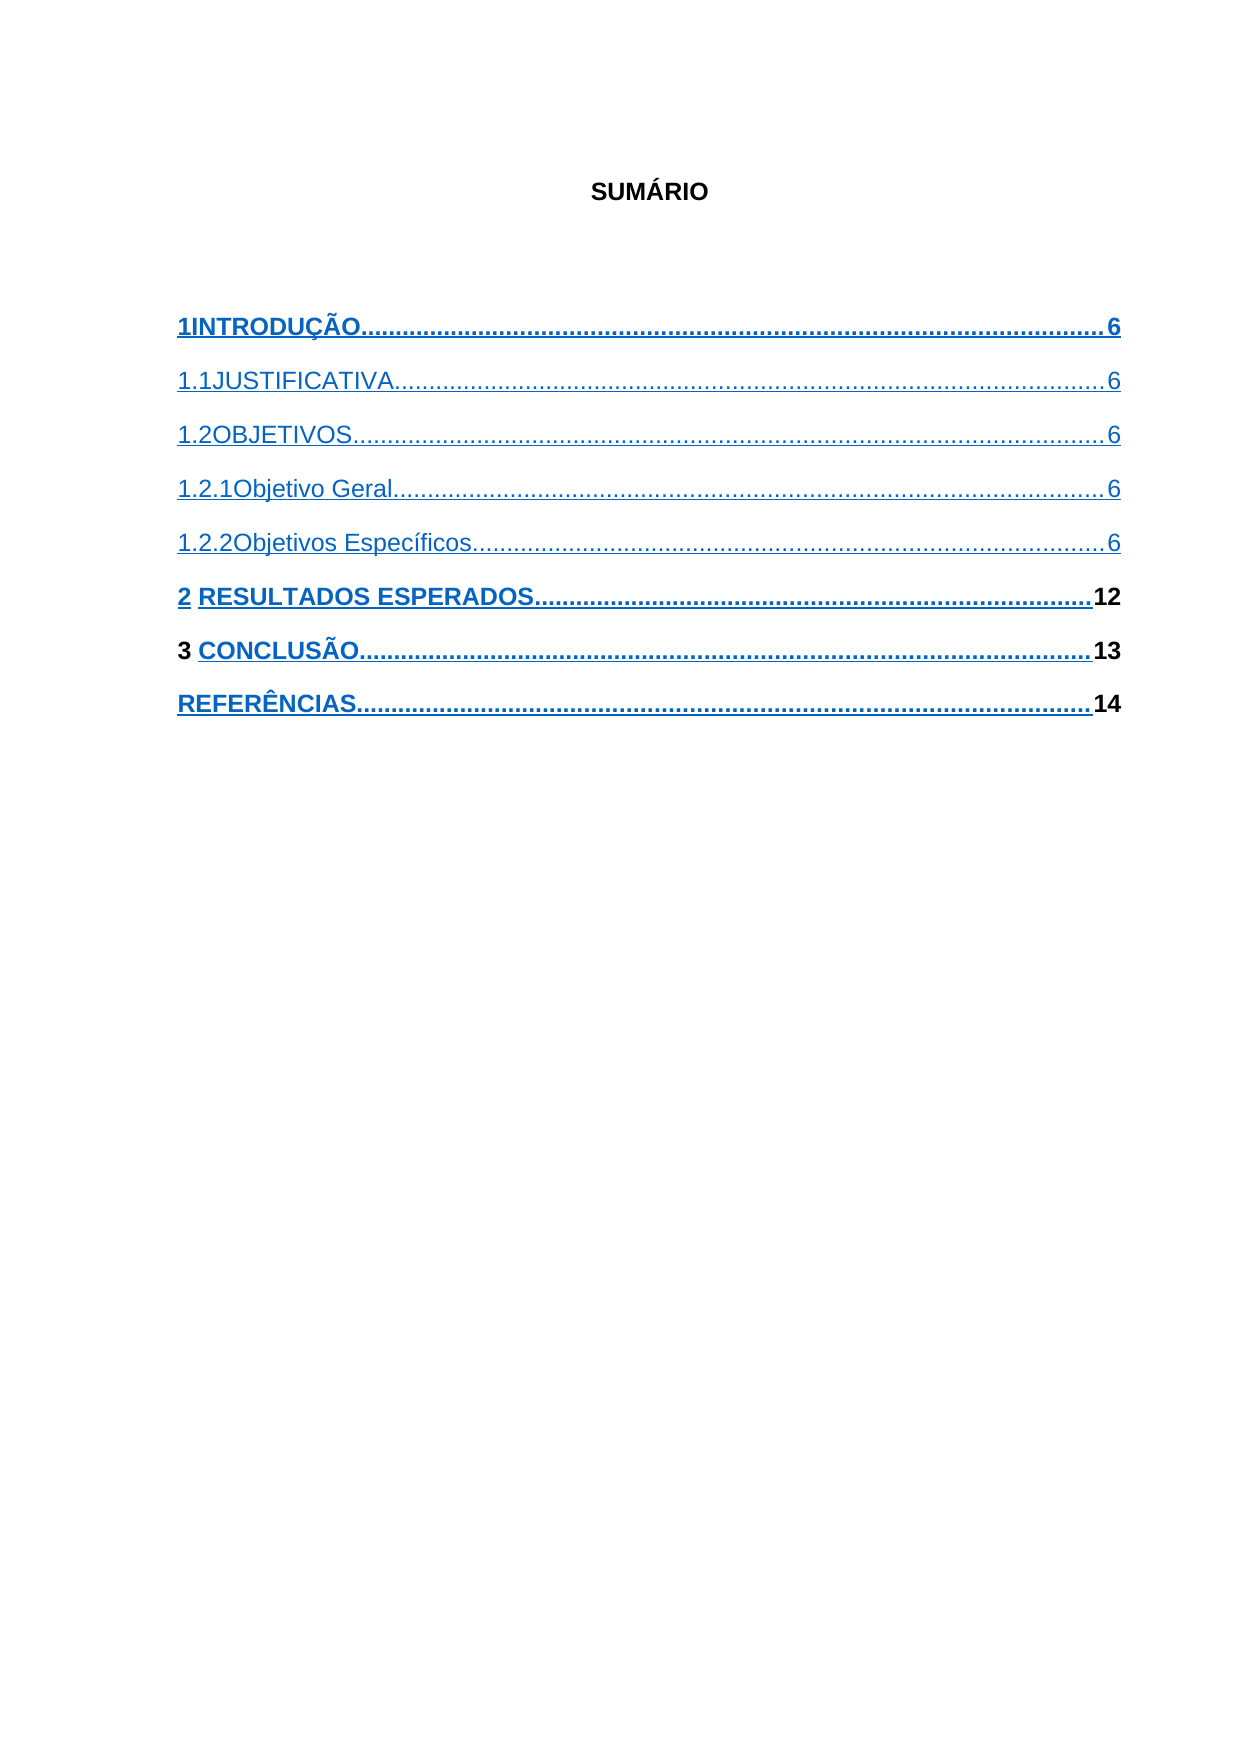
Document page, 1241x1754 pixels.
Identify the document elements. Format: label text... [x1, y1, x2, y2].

text 3 CONCLUSÃO 13 [177, 636, 1122, 665]
text 2 RESULTADOS ESPERADOS 12 [177, 582, 1122, 611]
text 1 INTRODUÇÃO 6 [177, 312, 1122, 341]
text 1.2 OBJETIVOS 6 [177, 420, 1122, 449]
text 1.2.1 Objetivo Geral 6 [177, 474, 1122, 503]
text SUMÁRIO [177, 177, 1122, 206]
text REFERÊNCIAS 14 [177, 689, 1122, 718]
text 1.2.2 Objetivos Específicos 6 [177, 528, 1122, 557]
text 1.1 JUSTIFICATIVA 6 [177, 366, 1122, 395]
